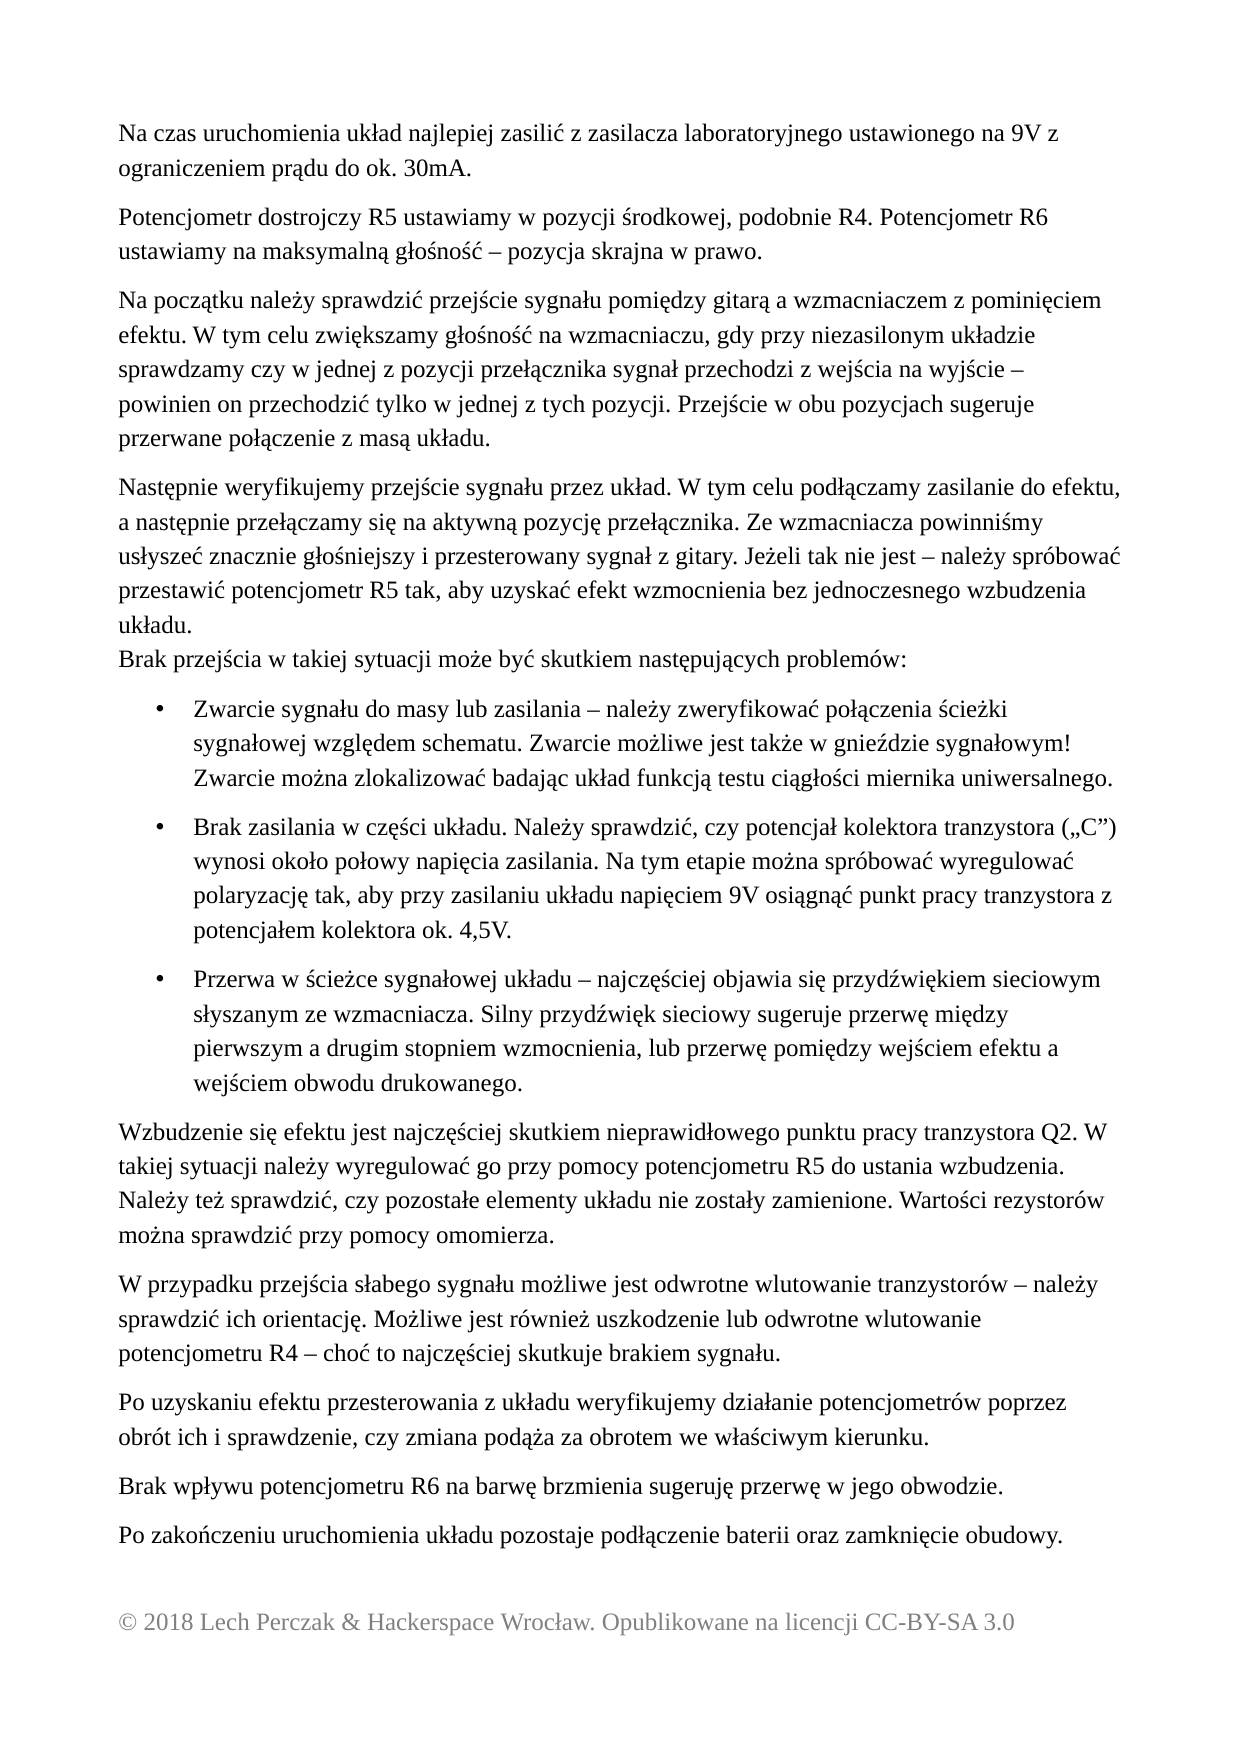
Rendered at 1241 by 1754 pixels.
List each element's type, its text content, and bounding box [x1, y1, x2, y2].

text W przypadku przejścia słabego sygnału możliwe jest odwrotne wlutowanie tranzystorów – należy sprawdzić ich orientację. Możliwe jest również uszkodzenie lub odwrotne wlutowanie potencjometru R4 – choć to najczęściej skutkuje brakiem sygnału. [118, 1269, 1122, 1367]
text Po zakończeniu uruchomienia układu pozostaje podłączenie baterii oraz zamknięcie obudowy. [118, 1520, 1122, 1548]
text Na początku należy sprawdzić przejście sygnału pomiędzy gitarą a wzmacniaczem z pominięciem efektu. W tym celu zwiększamy głośność na wzmacniaczu, gdy przy niezasilonym układzie sprawdzamy czy w jednej z pozycji przełącznika sygnał przechodzi z wejścia na wyjście – powinien on przechodzić tylko w jednej z tych pozycji. Przejście w obu pozycjach sugeruje przerwane połączenie z masą układu. [118, 285, 1122, 452]
text Na czas uruchomienia układ najlepiej zasilić z zasilacza laboratoryjnego ustawionego na 9V z ograniczeniem prądu do ok. 30mA. [118, 118, 1122, 181]
list Brak zasilania w części układu. Należy sprawdzić, czy potencjał kolektora tranzystora („C”) wynosi około połowy napięcia zasilania. Na tym etapie można spróbować wyregulować polaryzację tak, aby przy zasilaniu układu napięciem 9V osiągnąć punkt pracy tranzystora z potencjałem kolektora ok. 4,5V. [156, 812, 1122, 944]
text Wzbudzenie się efektu jest najczęściej skutkiem nieprawidłowego punktu pracy tranzystora Q2. W takiej sytuacji należy wyregulować go przy pomocy potencjometru R5 do ustania wzbudzenia. Należy też sprawdzić, czy pozostałe elementy układu nie zostały zamienione. Wartości rezystorów można sprawdzić przy pomocy omomierza. [118, 1117, 1122, 1249]
text Następnie weryfikujemy przejście sygnału przez układ. W tym celu podłączamy zasilanie do efektu, a następnie przełączamy się na aktywną pozycję przełącznika. Ze wzmacniacza powinniśmy usłyszeć znacznie głośniejszy i przesterowany sygnał z gitary. Jeżeli tak nie jest – należy spróbować przestawić potencjometr R5 tak, aby uzyskać efekt wzmocnienia bez jednoczesnego wzbudzenia układu. Brak przejścia w takiej sytuacji może być skutkiem następujących problemów: [118, 472, 1122, 673]
text Brak wpływu potencjometru R6 na barwę brzmienia sugeruję przerwę w jego obwodzie. [118, 1471, 1122, 1499]
text Po uzyskaniu efektu przesterowania z układu weryfikujemy działanie potencjometrów poprzez obrót ich i sprawdzenie, czy zmiana podąża za obrotem we właściwym kierunku. [118, 1387, 1122, 1450]
list Zwarcie sygnału do masy lub zasilania – należy zweryfikować połączenia ścieżki sygnałowej względem schematu. Zwarcie możliwe jest także w gnieździe sygnałowym! Zwarcie można zlokalizować badając układ funkcją testu ciągłości miernika uniwersalnego. [156, 694, 1122, 791]
list Przerwa w ścieżce sygnałowej układu – najczęściej objawia się przydźwiękiem sieciowym słyszanym ze wzmacniacza. Silny przydźwięk sieciowy sugeruje przerwę między pierwszym a drugim stopniem wzmocnienia, lub przerwę pomiędzy wejściem efektu a wejściem obwodu drukowanego. [156, 964, 1122, 1096]
text Potencjometr dostrojczy R5 ustawiamy w pozycji środkowej, podobnie R4. Potencjometr R6 ustawiamy na maksymalną głośność – pozycja skrajna w prawo. [118, 202, 1122, 265]
